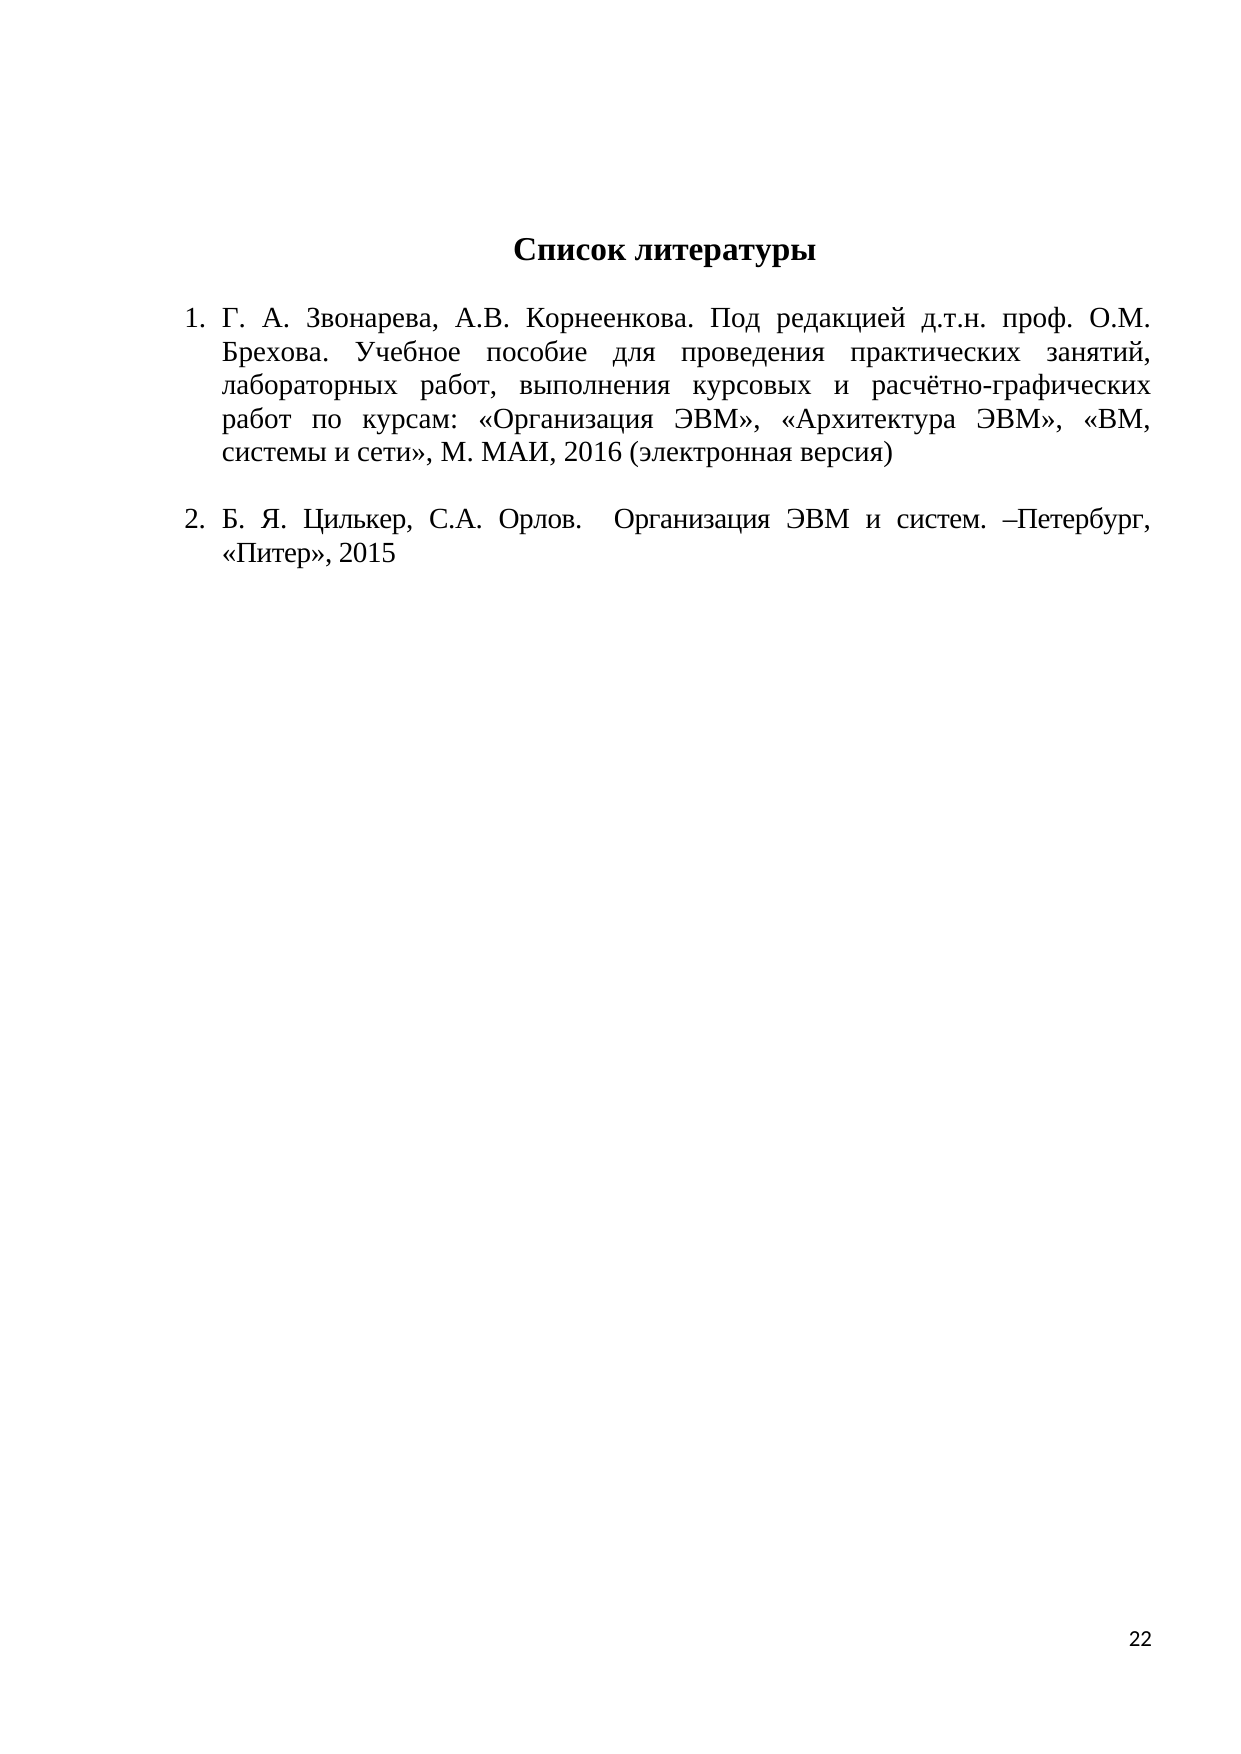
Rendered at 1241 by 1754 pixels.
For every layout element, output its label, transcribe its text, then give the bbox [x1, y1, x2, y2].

list Б. Я. Цилькер, С.А. Орлов. Организация ЭВМ и систем. –Петербург, «Питер», 2015 [184, 501, 1152, 568]
list Г. А. Звонарева, А.В. Корнеенкова. Под редакцией д.т.н. проф. О.М. Брехова. Учебное пособие для проведения практических занятий, лабораторных работ, выполнения курсовых и расчётно-графических работ по курсам: «Организация ЭВМ», «Архитектура ЭВМ», «ВМ, системы и сети», М. МАИ, 2016 (электронная версия) [184, 300, 1152, 468]
subtitle Список литературы [177, 229, 1152, 268]
